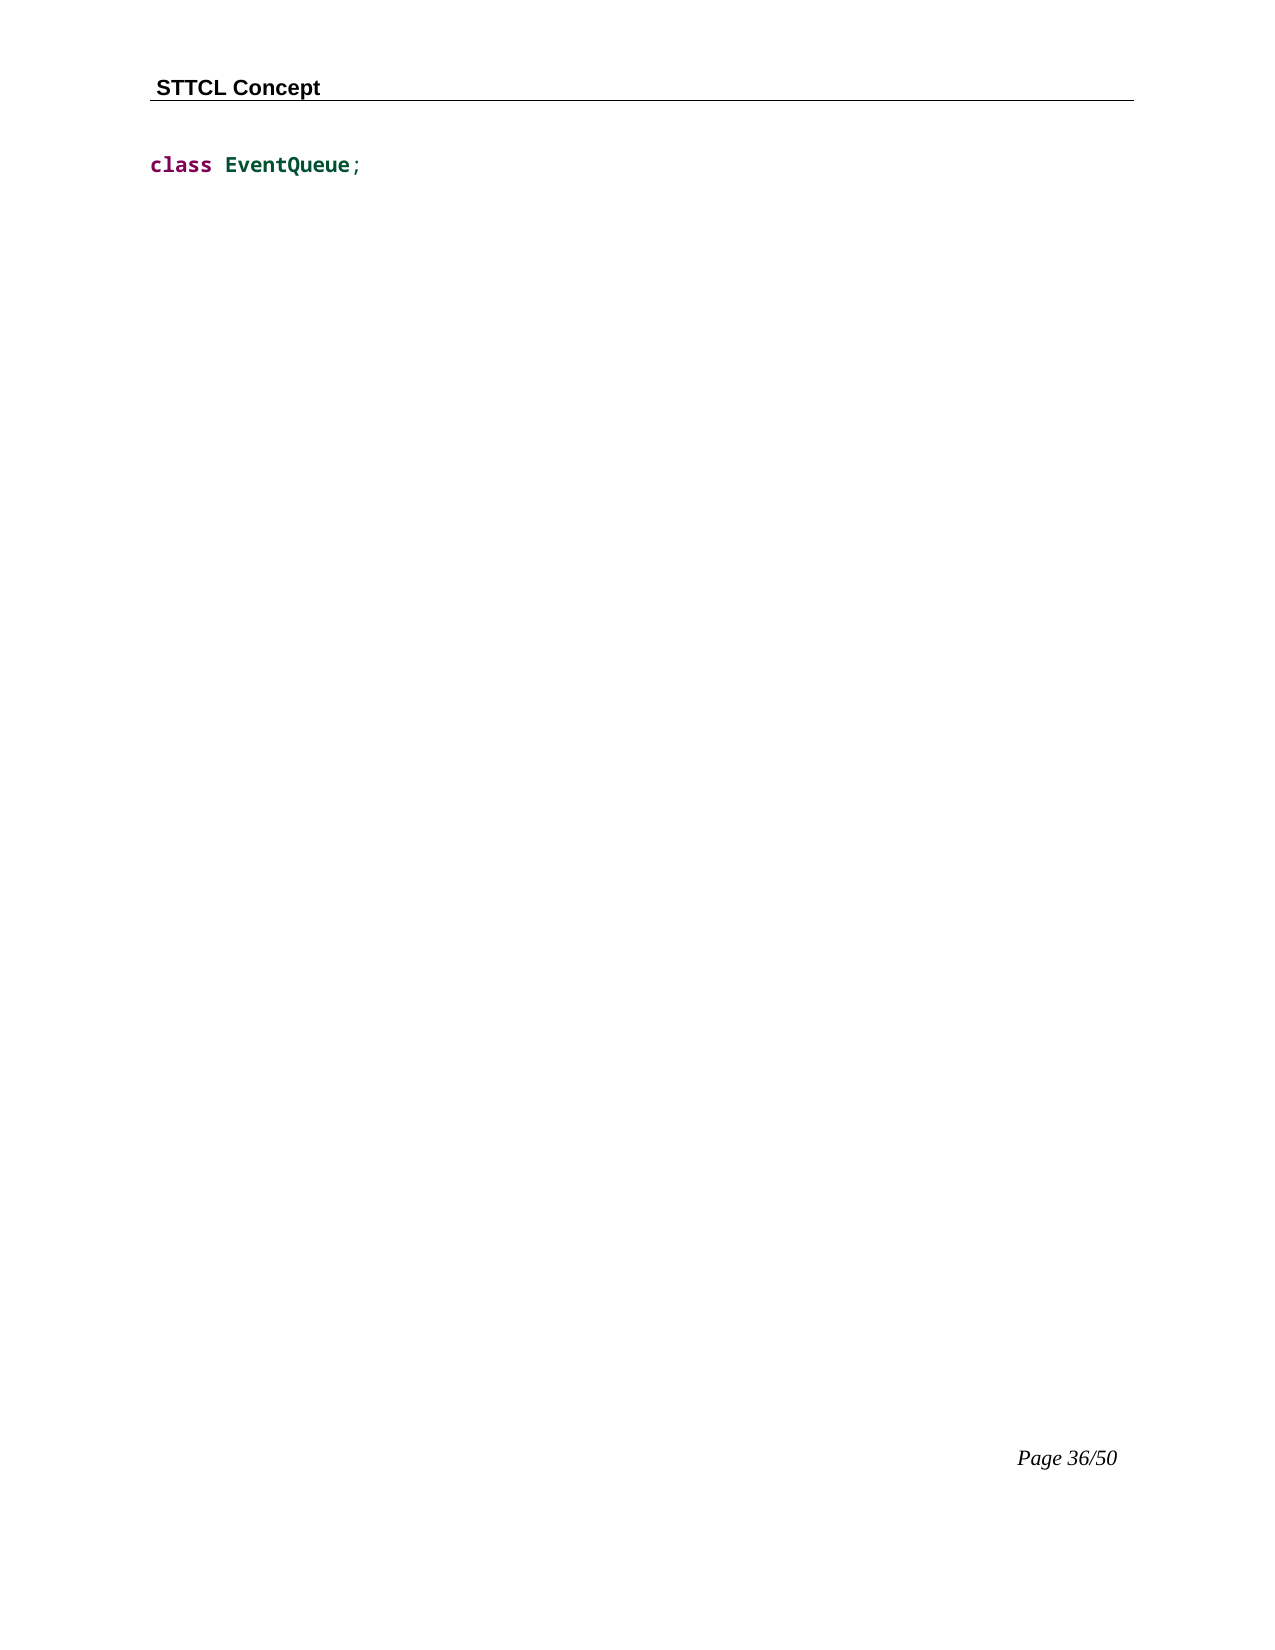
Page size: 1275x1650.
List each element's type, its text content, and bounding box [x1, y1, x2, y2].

text class EventQueue; [150, 150, 1125, 178]
